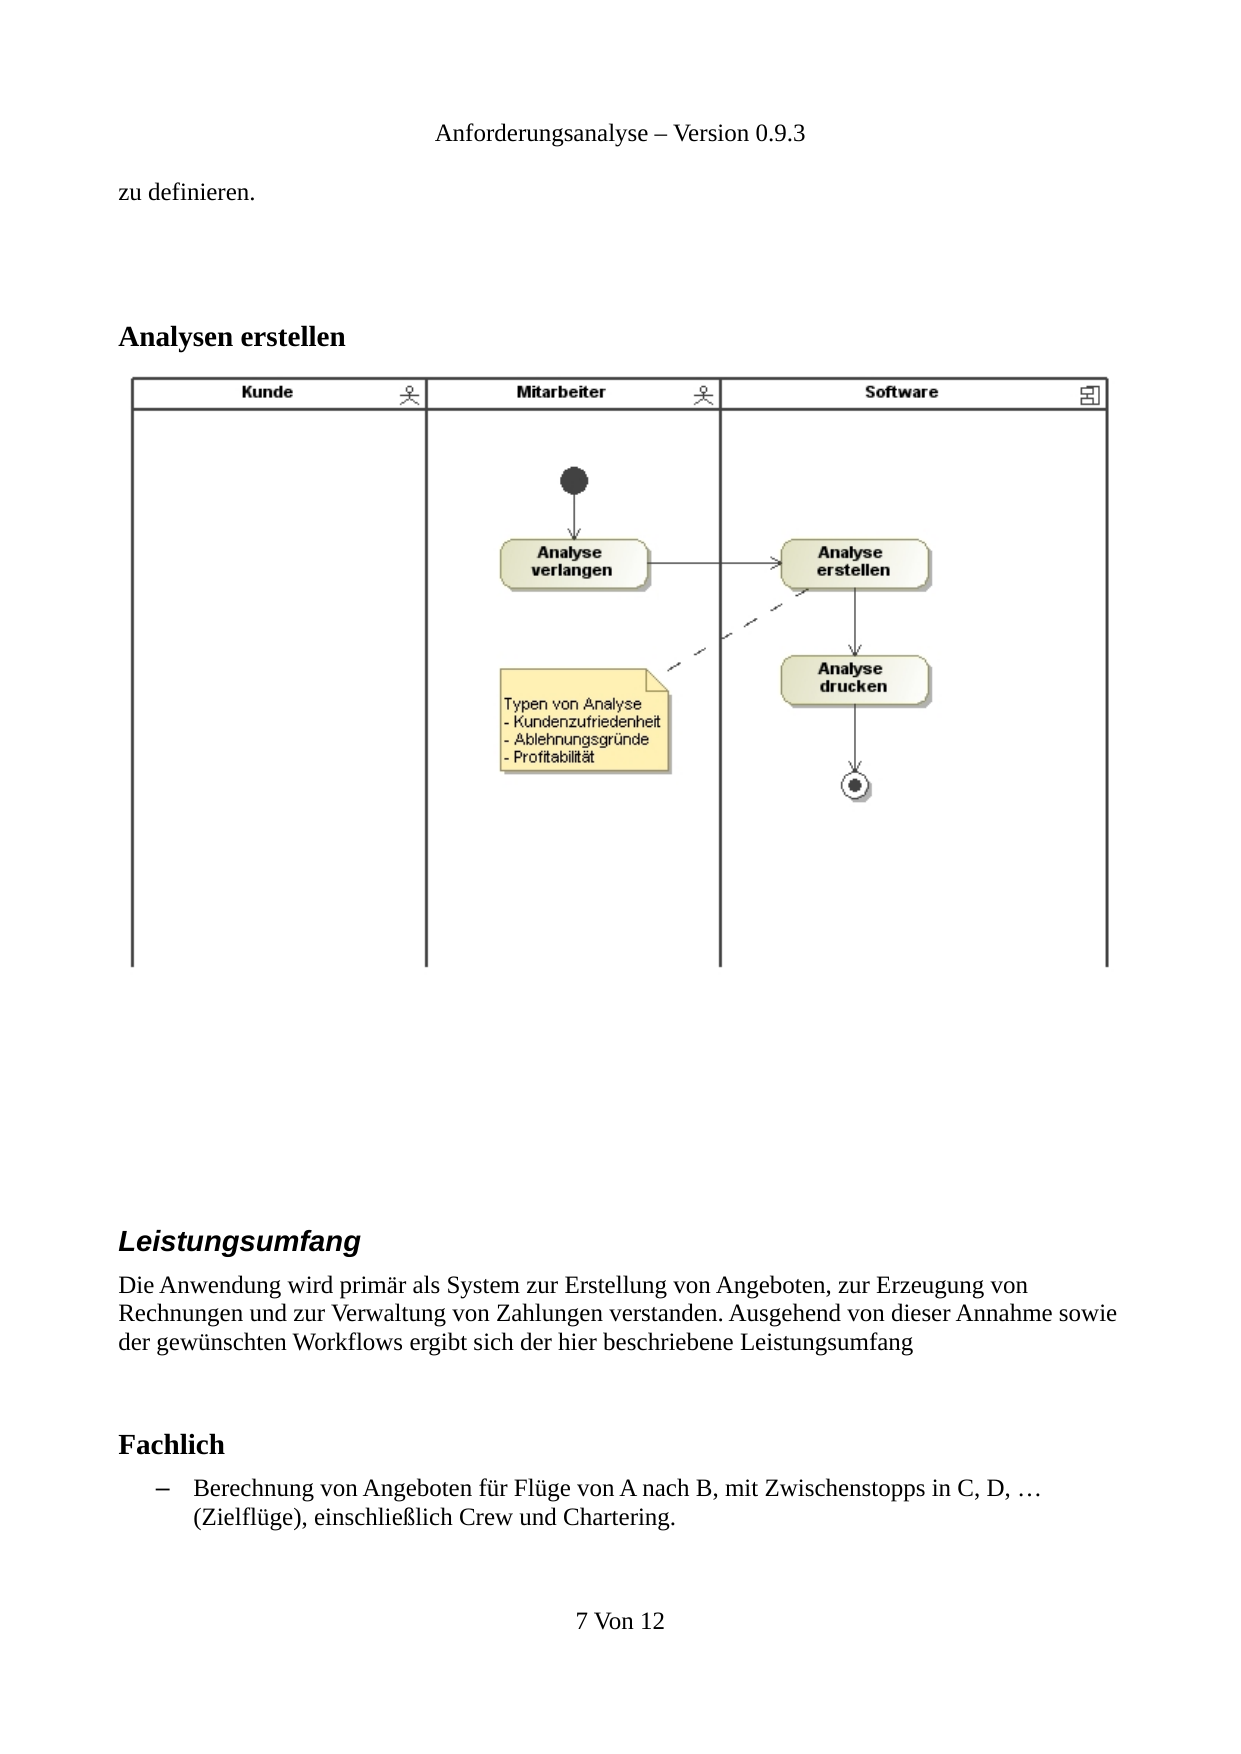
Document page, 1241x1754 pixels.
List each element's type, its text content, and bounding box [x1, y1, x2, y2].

picture [118, 364, 1122, 982]
subtitle Analysen erstellen [118, 319, 1122, 352]
text zu definieren. [118, 177, 1122, 206]
list Berechnung von Angeboten für Flüge von A nach B, mit Zwischenstopps in C, D, … (Zielflüge), einschließlich Crew und Chartering. [156, 1473, 1122, 1531]
subtitle Fachlich [118, 1427, 1122, 1461]
subtitle Leistungsumfang [118, 1224, 1122, 1257]
text Die Anwendung wird primär als System zur Erstellung von Angeboten, zur Erzeugung von Rechnungen und zur Verwaltung von Zahlungen verstanden. Ausgehend von dieser Annahme sowie der gewünschten Workflows ergibt sich der hier beschriebene Leistungsumfang [118, 1270, 1122, 1356]
